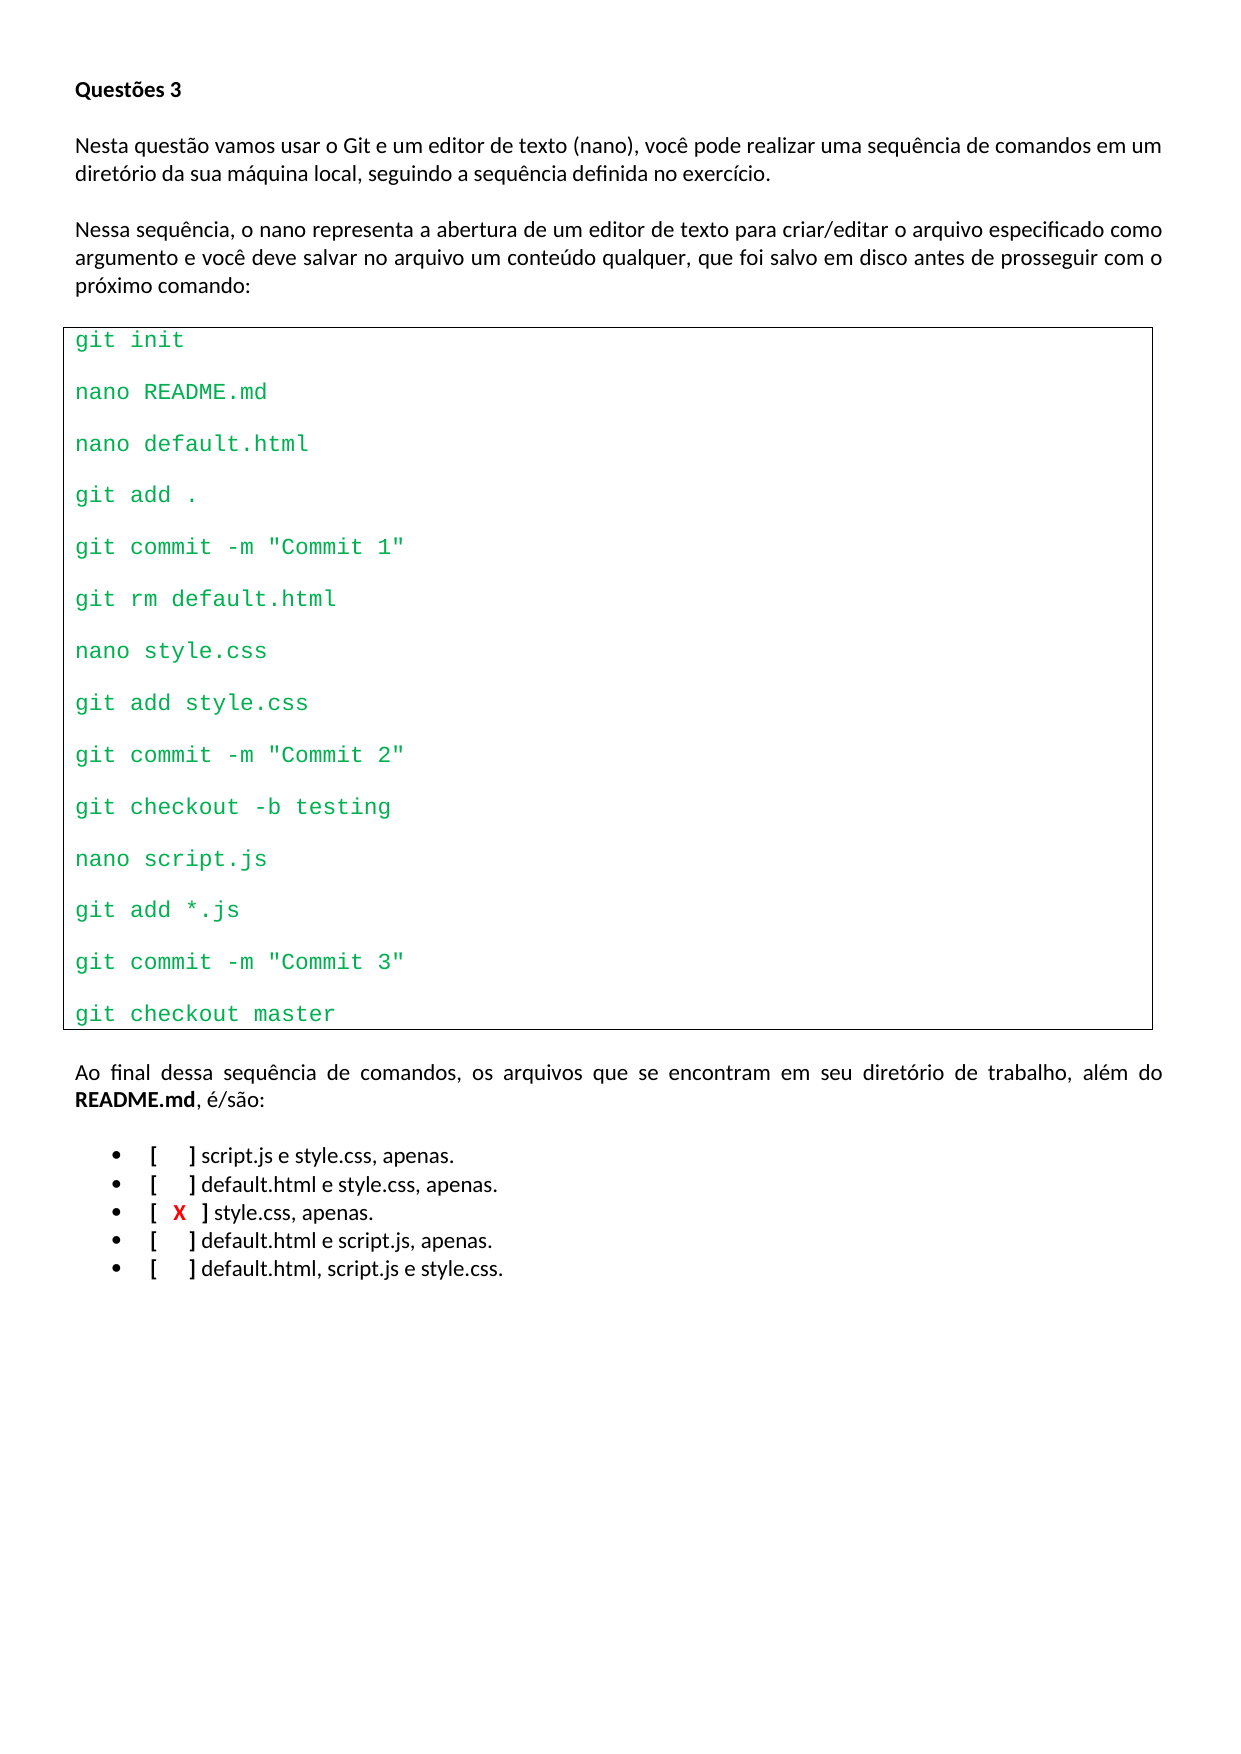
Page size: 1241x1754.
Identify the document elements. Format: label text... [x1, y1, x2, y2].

text Ao final dessa sequência de comandos, os arquivos que se encontram em seu diretório de trabalho, além do README.md, é/são: [75, 1058, 1165, 1114]
list [ ] script.js e style.css, apenas. [112, 1142, 1165, 1170]
text Questões 3 [75, 75, 1165, 103]
table_header git init nano README.md nano default.html git add . git commit -m "Commit 1" git rm default.html nano style.css git add style.css git commit -m "Commit 2" git checkout -b testing nano script.js git add *.js git commit -m "Commit 3" git checkout master [64, 328, 1152, 1028]
list [ ] default.html e style.css, apenas. [112, 1170, 1165, 1198]
text Nesta questão vamos usar o Git e um editor de texto (nano), você pode realizar uma sequência de comandos em um diretório da sua máquina local, seguindo a sequência definida no exercício. [75, 131, 1165, 187]
list [ ] default.html, script.js e style.css. [112, 1254, 1165, 1282]
list [ X ] style.css, apenas. [112, 1198, 1165, 1226]
list [ ] default.html e script.js, apenas. [112, 1226, 1165, 1254]
text Nessa sequência, o nano representa a abertura de um editor de texto para criar/editar o arquivo especificado como argumento e você deve salvar no arquivo um conteúdo qualquer, que foi salvo em disco antes de prosseguir com o próximo comando: [75, 215, 1165, 299]
